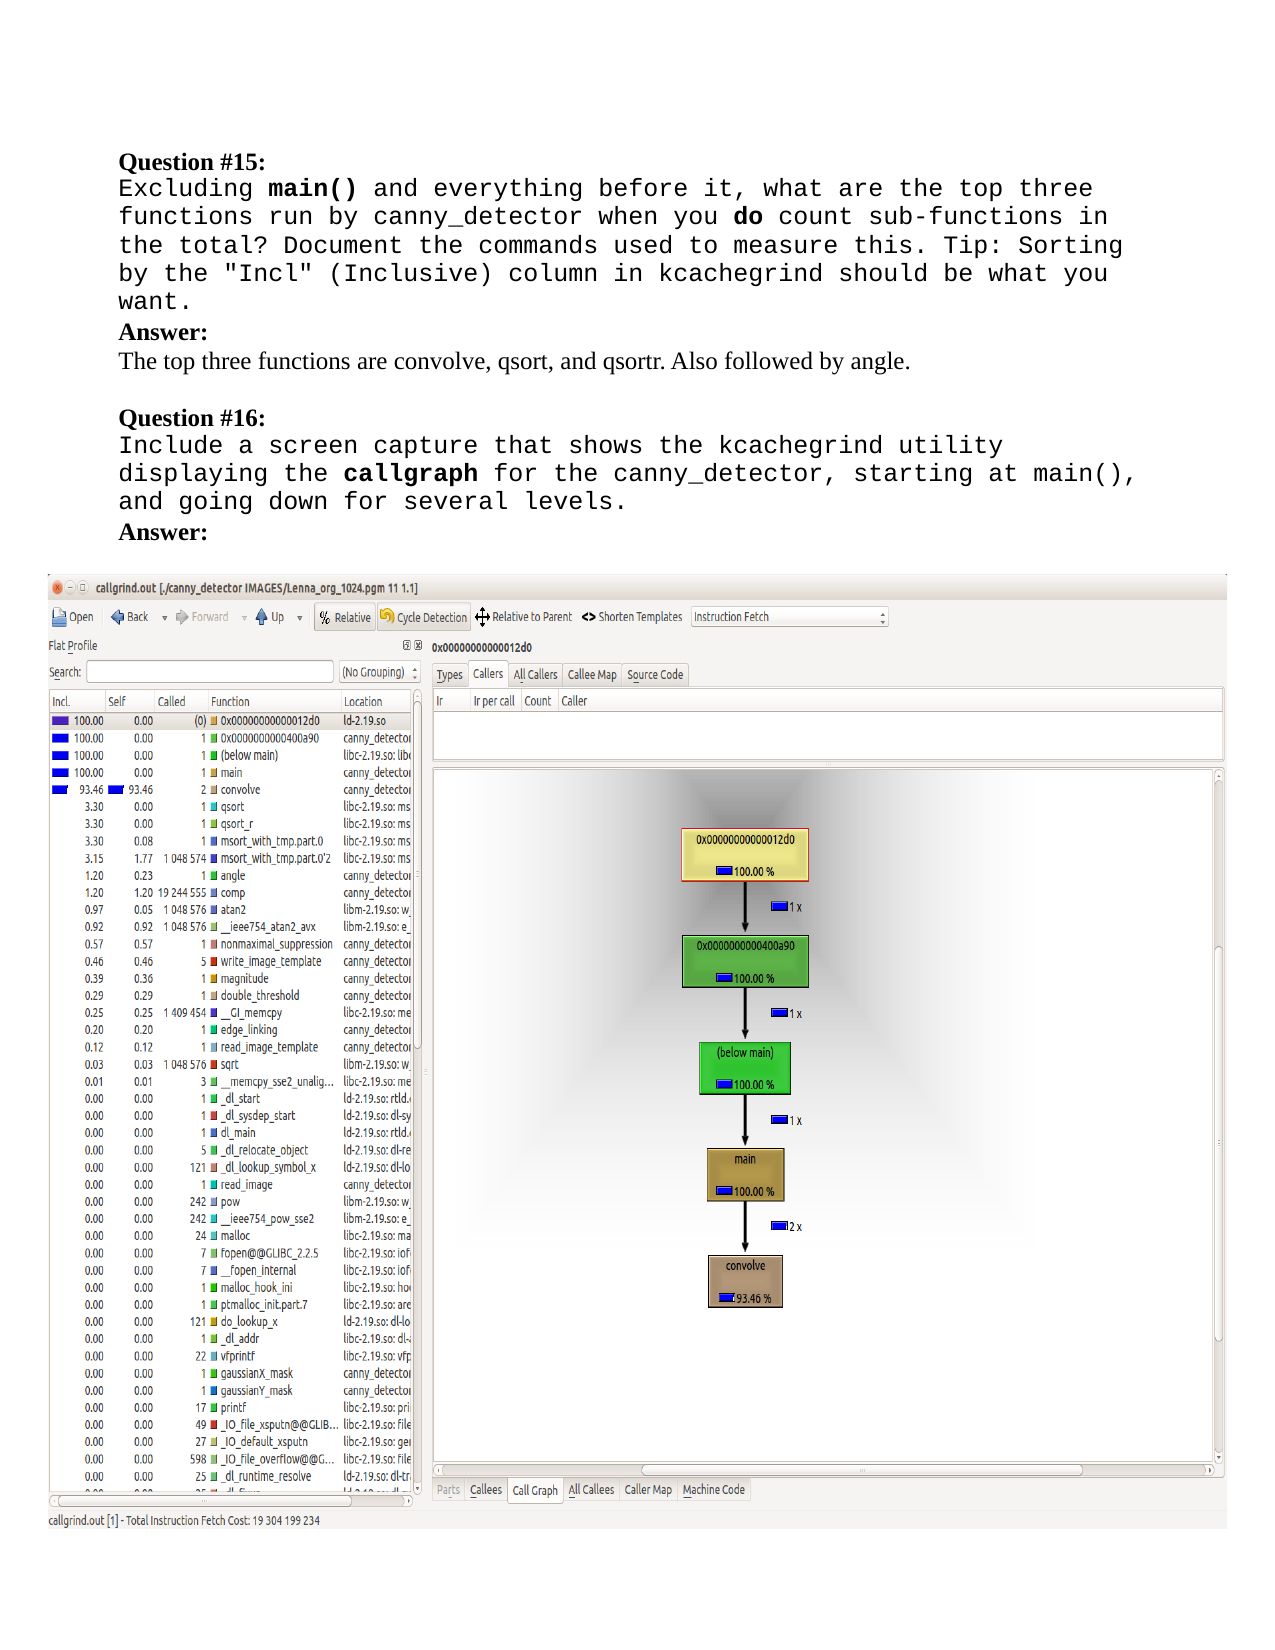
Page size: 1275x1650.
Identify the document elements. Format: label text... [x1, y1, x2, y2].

text Excluding main() and everything before it, what are the top three functions run by canny_detector when you do count sub-functions in the total? Document the commands used to measure this. Tip: Sorting by the "Incl" (Inclusive) column in kcachegrind should be what you want. [118, 176, 1157, 317]
text Question #16: [118, 403, 1157, 432]
text The top three functions are convolve, qsort, and qsortr. Also followed by angle. [118, 346, 1157, 375]
text Answer: [118, 317, 1157, 346]
text Question #15: [118, 147, 1157, 176]
text Include a screen capture that shows the kcachegrind utility displaying the callgraph for the canny_detector, starting at main(), and going down for several levels. [118, 432, 1157, 517]
picture [47, 574, 1228, 1529]
text Answer: [118, 517, 1157, 546]
